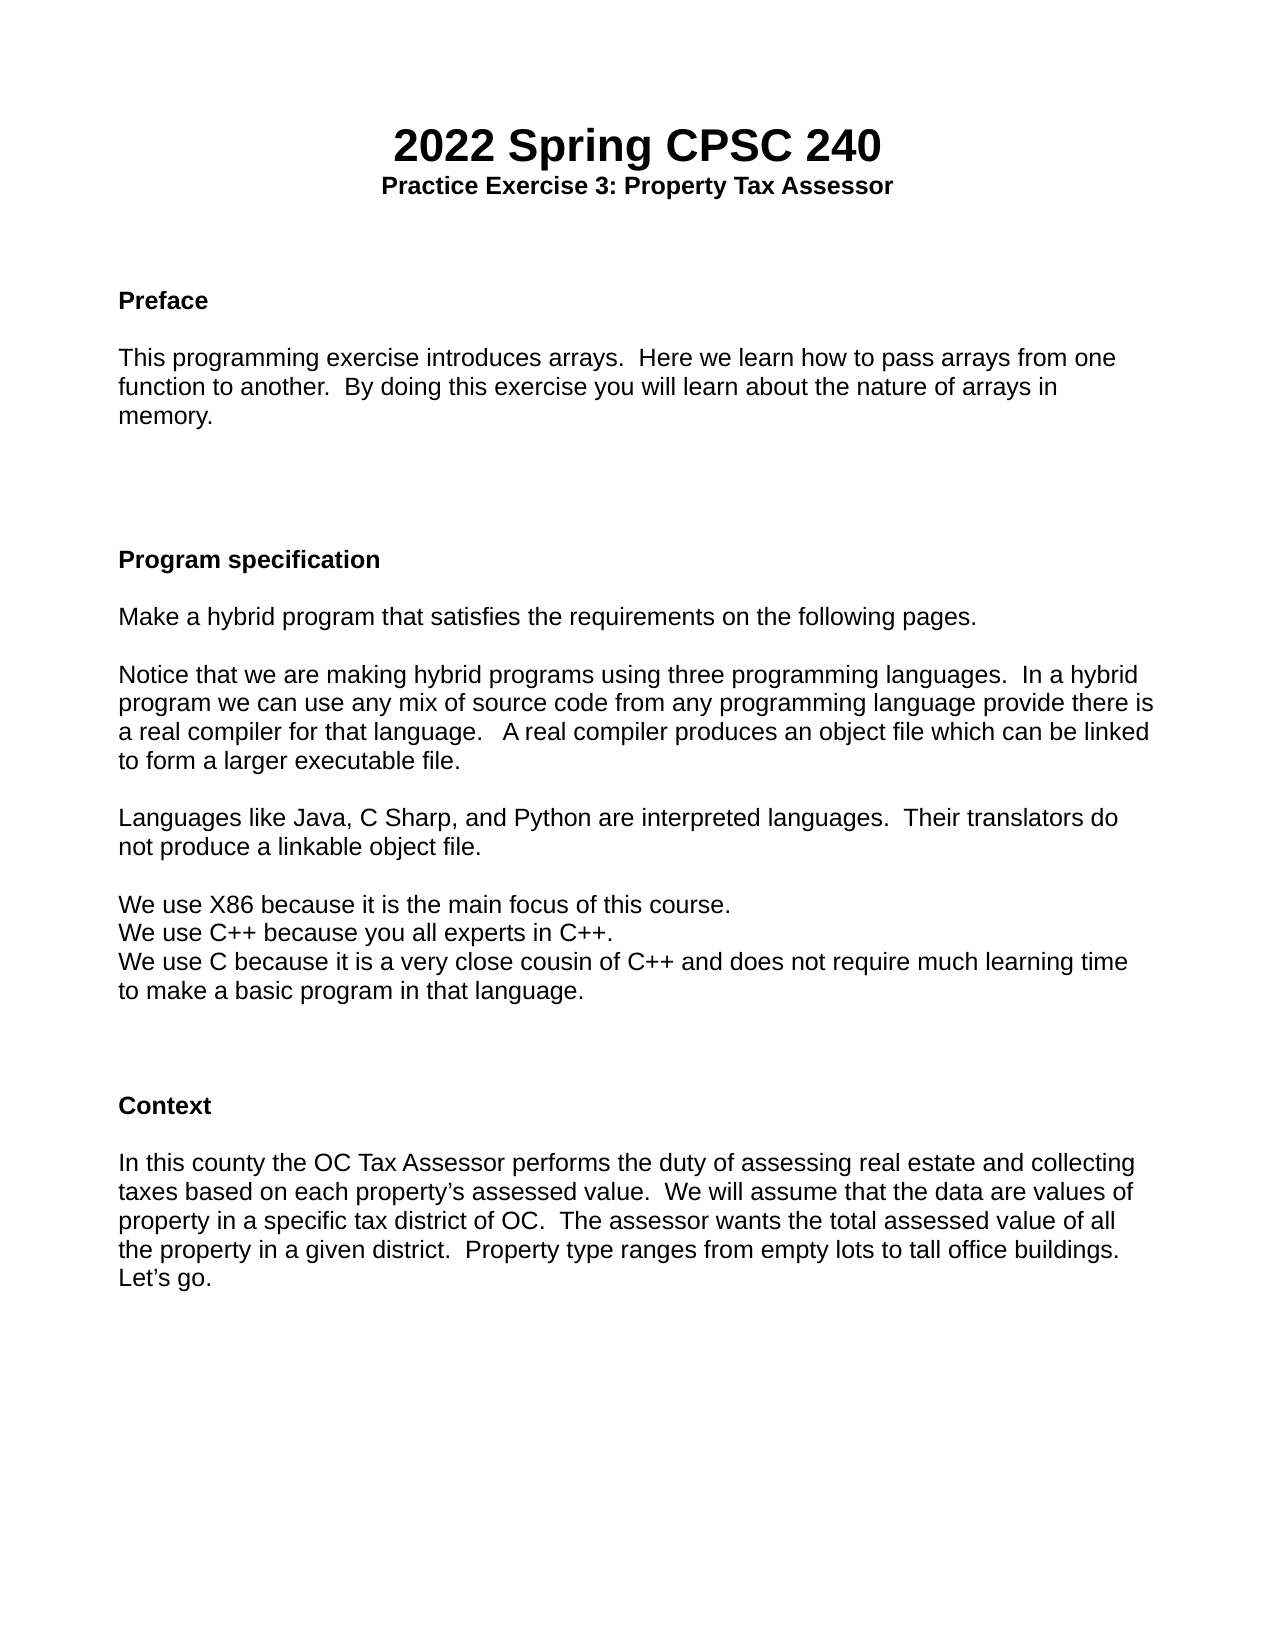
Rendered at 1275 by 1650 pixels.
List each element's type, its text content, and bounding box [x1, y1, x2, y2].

text Notice that we are making hybrid programs using three programming languages. In a hybrid program we can use any mix of source code from any programming language provide there is a real compiler for that language. A real compiler produces an object file which can be linked to form a larger executable file. [118, 659, 1157, 774]
text Program specification [118, 544, 1157, 573]
text We use C++ because you all experts in C++. [118, 918, 1157, 947]
text This programming exercise introduces arrays. Here we learn how to pass arrays from one function to another. By doing this exercise you will learn about the nature of arrays in memory. [118, 343, 1157, 429]
text 2022 Spring CPSC 240 [118, 118, 1157, 171]
text Practice Exercise 3: Property Tax Assessor [118, 171, 1157, 199]
text We use X86 because it is the main focus of this course. [118, 889, 1157, 918]
text Make a hybrid program that satisfies the requirements on the following pages. [118, 602, 1157, 631]
text Preface [118, 286, 1157, 314]
text In this county the OC Tax Assessor performs the duty of assessing real estate and collecting taxes based on each property’s assessed value. We will assume that the data are values of property in a specific tax district of OC. The assessor wants the total assessed value of all the property in a given district. Property type ranges from empty lots to tall office buildings. Let’s go. [118, 1148, 1157, 1292]
text Context [118, 1091, 1157, 1119]
text Languages like Java, C Sharp, and Python are interpreted languages. Their translators do not produce a linkable object file. [118, 803, 1157, 861]
text We use C because it is a very close cousin of C++ and does not require much learning time to make a basic program in that language. [118, 947, 1157, 1004]
